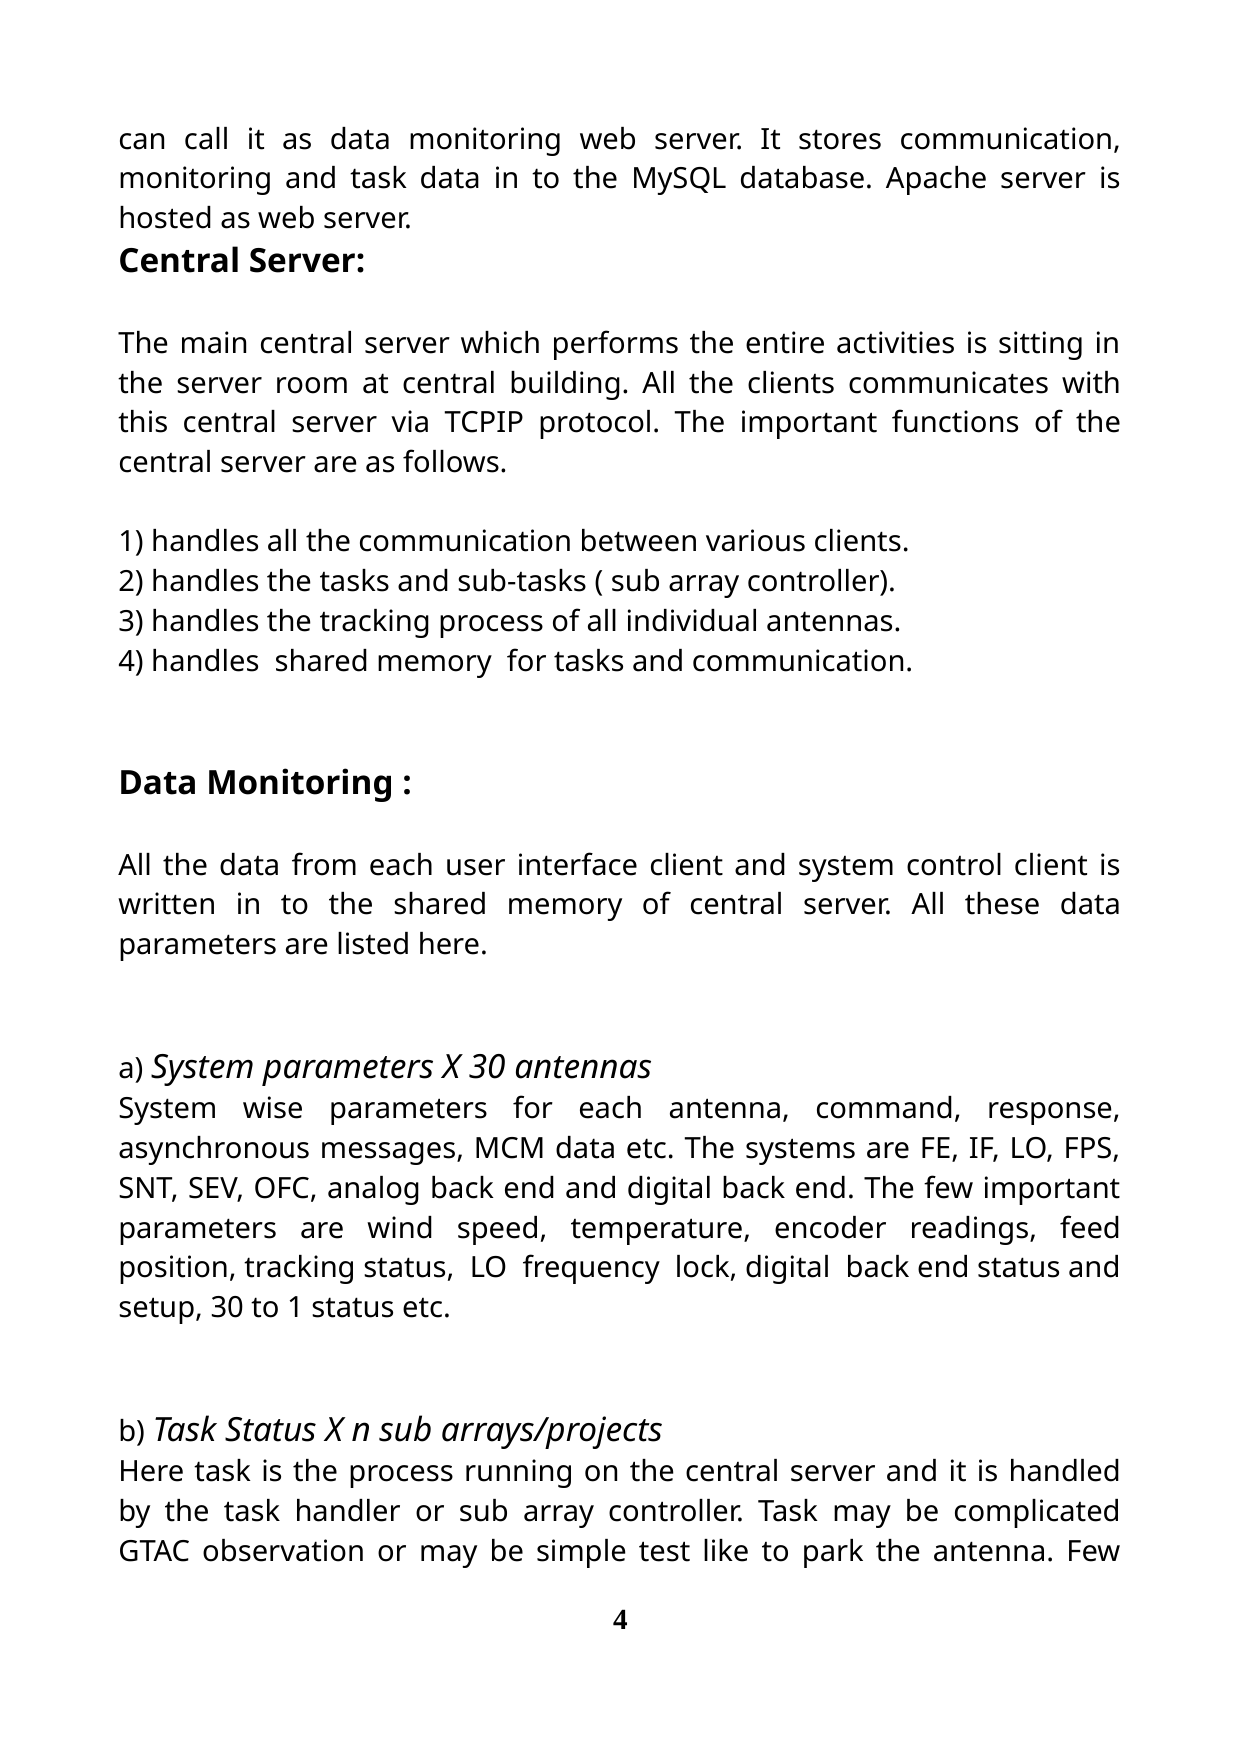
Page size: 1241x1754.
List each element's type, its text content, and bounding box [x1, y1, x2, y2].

text 2) handles the tasks and sub-tasks ( sub array controller). [118, 560, 1122, 600]
text Here task is the process running on the central server and it is handled by the task handler or sub array controller. Task may be complicated GTAC observation or may be simple test like to park the antenna. Few [118, 1451, 1122, 1570]
text Central Server: [118, 237, 1122, 283]
text System wise parameters for each antenna, command, response, asynchronous messages, MCM data etc. The systems are FE, IF, LO, FPS, SNT, SEV, OFC, analog back end and digital back end. The few important parameters are wind speed, temperature, encoder readings, feed position, tracking status, LO frequency lock, digital back end status and setup, 30 to 1 status etc. [118, 1088, 1122, 1326]
text 4) handles shared memory for tasks and communication. [118, 640, 1122, 679]
text b) Task Status X n sub arrays/projects [118, 1405, 1122, 1451]
text All the data from each user interface client and system control client is written in to the shared memory of central server. All these data parameters are listed here. [118, 844, 1122, 963]
text a) System parameters X 30 antennas [118, 1042, 1122, 1088]
text can call it as data monitoring web server. It stores communication, monitoring and task data in to the MySQL database. Apache server is hosted as web server. [118, 118, 1122, 237]
text The main central server which performs the entire activities is sitting in the server room at central building. All the clients communicates with this central server via TCPIP protocol. The important functions of the central server are as follows. [118, 322, 1122, 481]
text 1) handles all the communication between various clients. [118, 521, 1122, 560]
text Data Monitoring : [118, 759, 1122, 804]
text 3) handles the tracking process of all individual antennas. [118, 600, 1122, 640]
